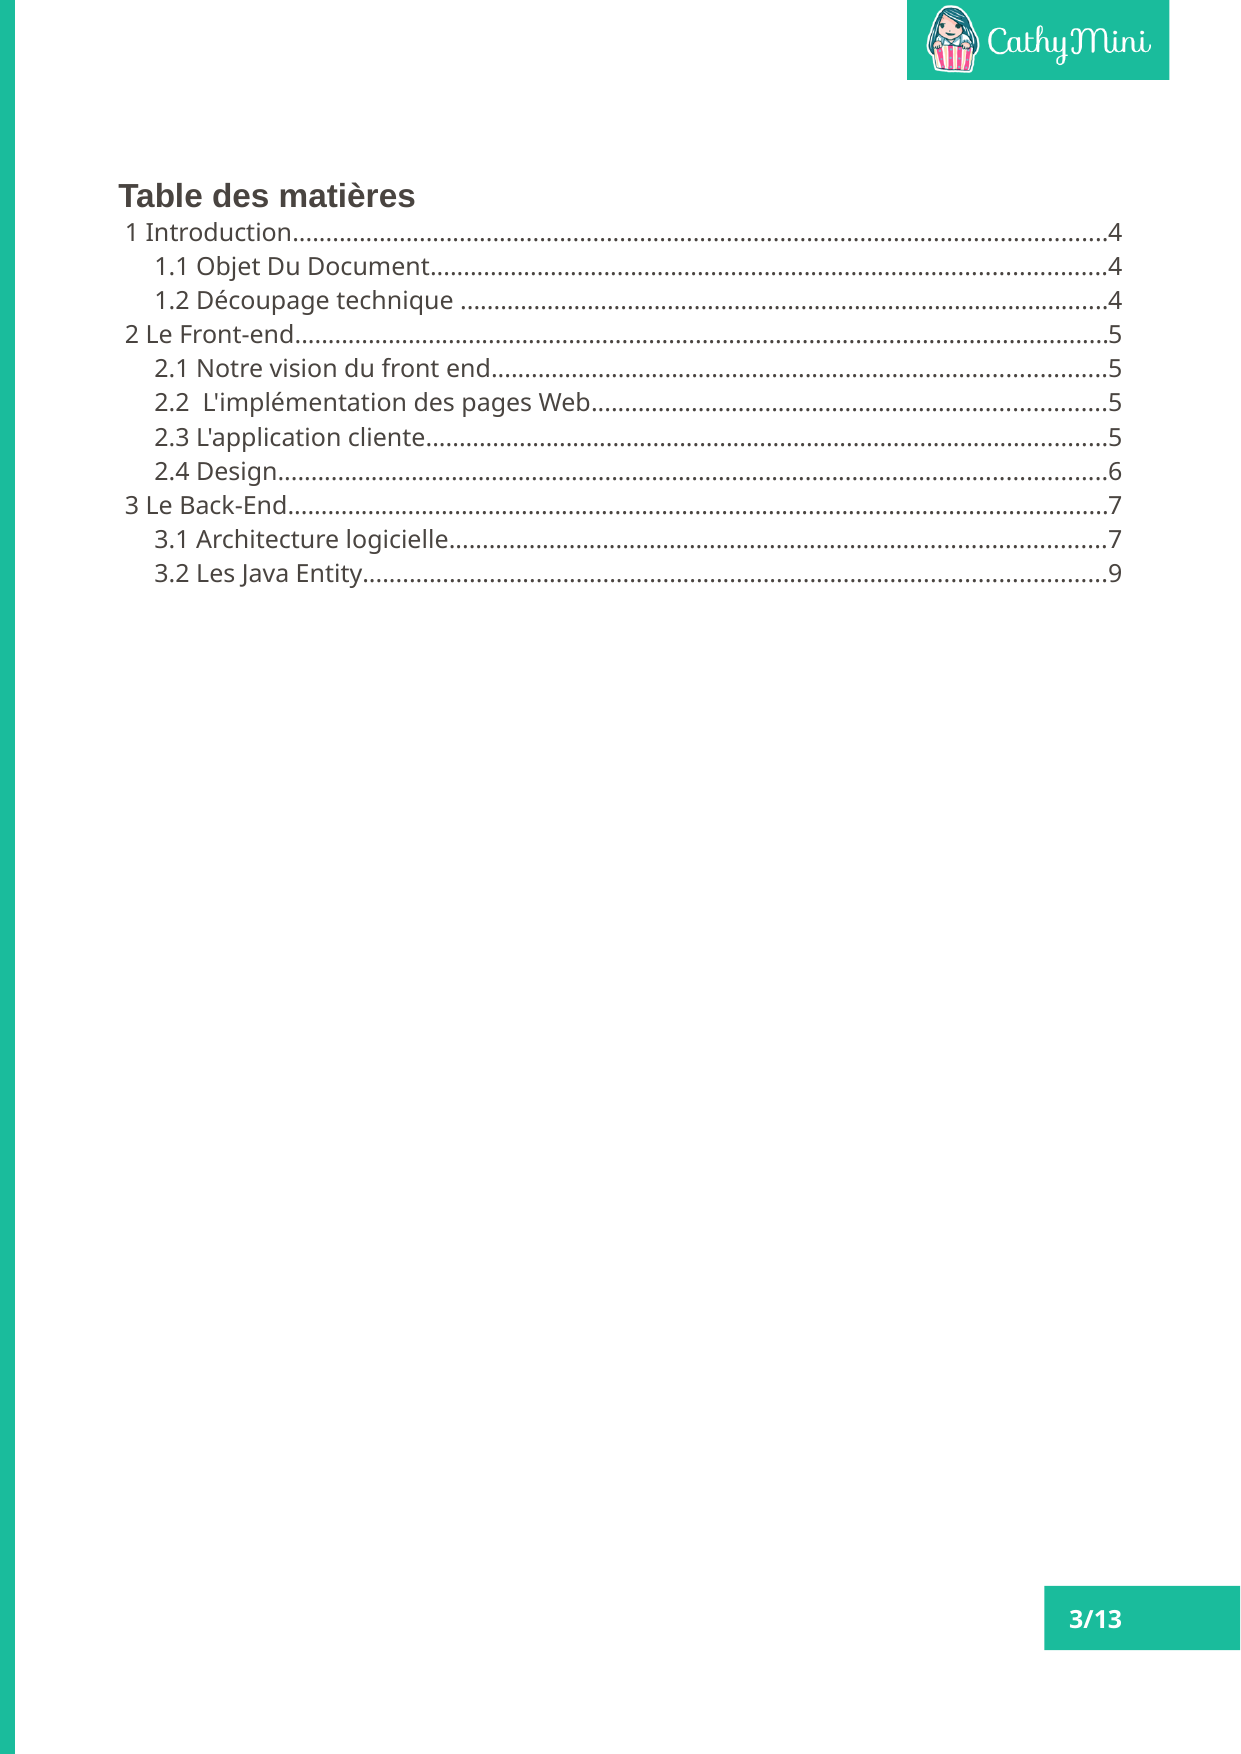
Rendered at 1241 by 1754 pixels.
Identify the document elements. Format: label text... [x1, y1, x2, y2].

text 3.2 Les Java Entity 9 [148, 555, 1122, 589]
text 1.2 Découpage technique 4 [148, 283, 1122, 317]
subtitle Table des matières [118, 176, 1122, 215]
text 2 Le Front-end 5 [118, 317, 1122, 351]
text 3 Le Back-End 7 [118, 487, 1122, 521]
text 3.1 Architecture logicielle 7 [148, 521, 1122, 555]
text 1.1 Objet Du Document 4 [148, 249, 1122, 283]
text 2.2 L'implémentation des pages Web 5 [148, 385, 1122, 419]
text 2.3 L'application cliente 5 [148, 419, 1122, 453]
text 1 Introduction 4 [118, 215, 1122, 249]
text 2.1 Notre vision du front end 5 [148, 351, 1122, 385]
text 2.4 Design 6 [148, 453, 1122, 487]
